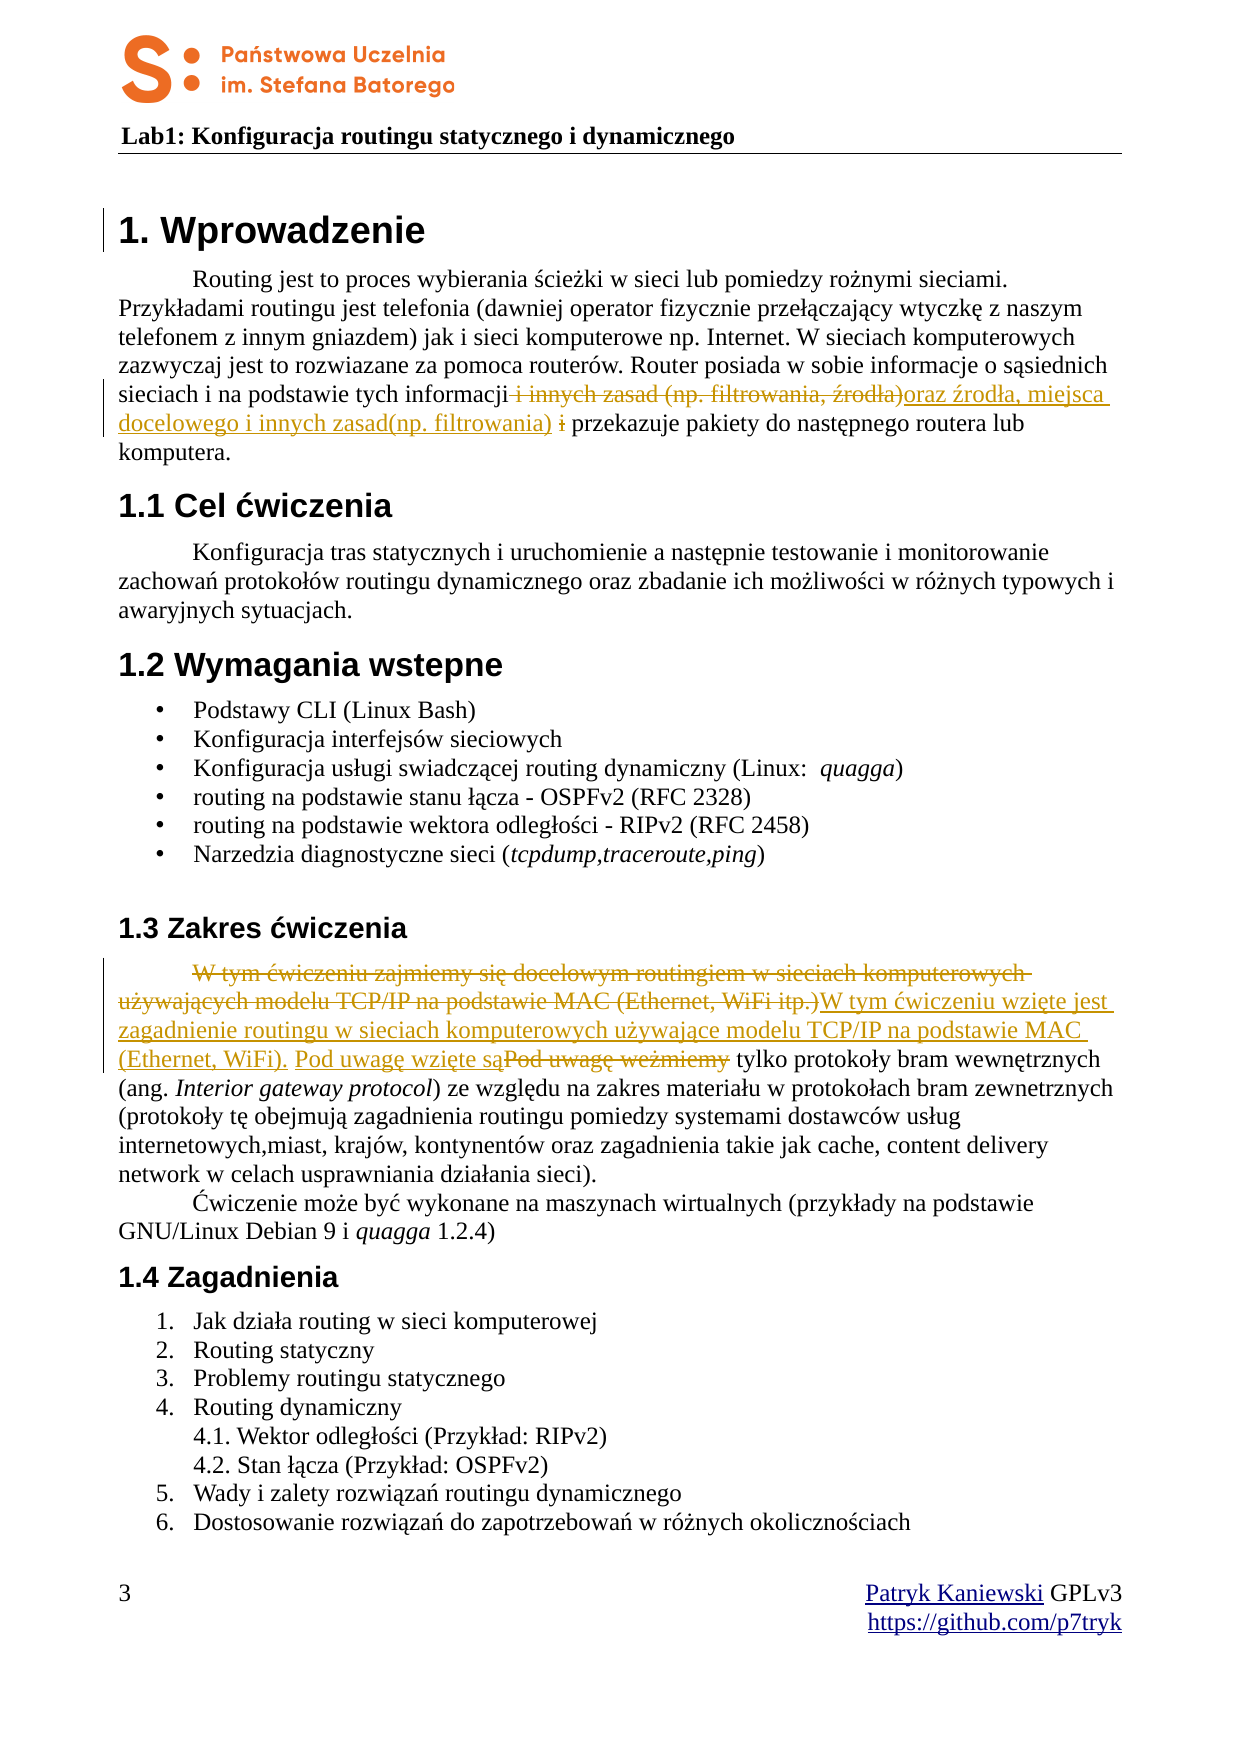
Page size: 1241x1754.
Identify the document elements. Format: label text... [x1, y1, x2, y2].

list Routing dynamiczny [156, 1392, 1122, 1421]
list Konfiguracja interfejsów sieciowych [156, 724, 1122, 753]
list Narzedzia diagnostyczne sieci (tcpdump,traceroute,ping) [156, 839, 1122, 868]
subtitle 1. Wprowadzenie [118, 208, 1122, 252]
list Routing statyczny [156, 1335, 1122, 1363]
list routing na podstawie wektora odległości - RIPv2 (RFC 2458) [156, 811, 1122, 839]
subtitle 1.1 Cel ćwiczenia [118, 486, 1122, 525]
list Jak działa routing w sieci komputerowej [156, 1306, 1122, 1335]
text Routing jest to proces wybierania ścieżki w sieci lub pomiedzy rożnymi sieciami. Przykładami routingu jest telefonia (dawniej operator fizycznie przełączający wtyczkę z naszym telefonem z innym gniazdem) jak i sieci komputerowe np. Internet. W sieciach komputerowych zazwyczaj jest to rozwiazane za pomoca routerów. Router posiada w sobie informacje o sąsiednich sieciach i na podstawie tych informacjioraz źrodła, miejsca docelowego i innych zasad(np. filtrowania) przekazuje pakiety do następnego routera lub komputera. [118, 264, 1122, 465]
picture [121, 35, 455, 103]
text W tym ćwiczeniu wzięte jest zagadnienie routingu w sieciach komputerowych używające modelu TCP/IP na podstawie MAC (Ethernet, WiFi). Pod uwagę wzięte są tylko protokoły bram wewnętrznych (ang. Interior gateway protocol) ze względu na zakres materiału w protokołach bram zewnetrznych (protokoły tę obejmują zagadnienia routingu pomiedzy systemami dostawców usług internetowych,miast, krajów, kontynentów oraz zagadnienia takie jak cache, content delivery network w celach usprawniania działania sieci). [118, 958, 1122, 1188]
list 4.1. Wektor odległości (Przykład: RIPv2) [156, 1421, 1122, 1450]
list 4.2. Stan łącza (Przykład: OSPFv2) [156, 1450, 1122, 1478]
list Wady i zalety rozwiązań routingu dynamicznego [156, 1478, 1122, 1507]
list routing na podstawie stanu łącza - OSPFv2 (RFC 2328) [156, 782, 1122, 811]
list Podstawy CLI (Linux Bash) [156, 696, 1122, 724]
list Dostosowanie rozwiązań do zapotrzebowań w różnych okolicznościach [156, 1507, 1122, 1536]
text Konfiguracja tras statycznych i uruchomienie a następnie testowanie i monitorowanie zachowań protokołów routingu dynamicznego oraz zbadanie ich możliwości w różnych typowych i awaryjnych sytuacjach. [118, 537, 1122, 624]
subtitle 1.3 Zakres ćwiczenia [118, 911, 1122, 945]
text Ćwiczenie może być wykonane na maszynach wirtualnych (przykłady na podstawie GNU/Linux Debian 9 i quagga 1.2.4) [118, 1188, 1122, 1245]
list Konfiguracja usługi swiadczącej routing dynamiczny (Linux: quagga) [156, 753, 1122, 782]
subtitle 1.2 Wymagania wstepne [118, 644, 1122, 683]
subtitle 1.4 Zagadnienia [118, 1260, 1122, 1293]
list Problemy routingu statycznego [156, 1363, 1122, 1392]
